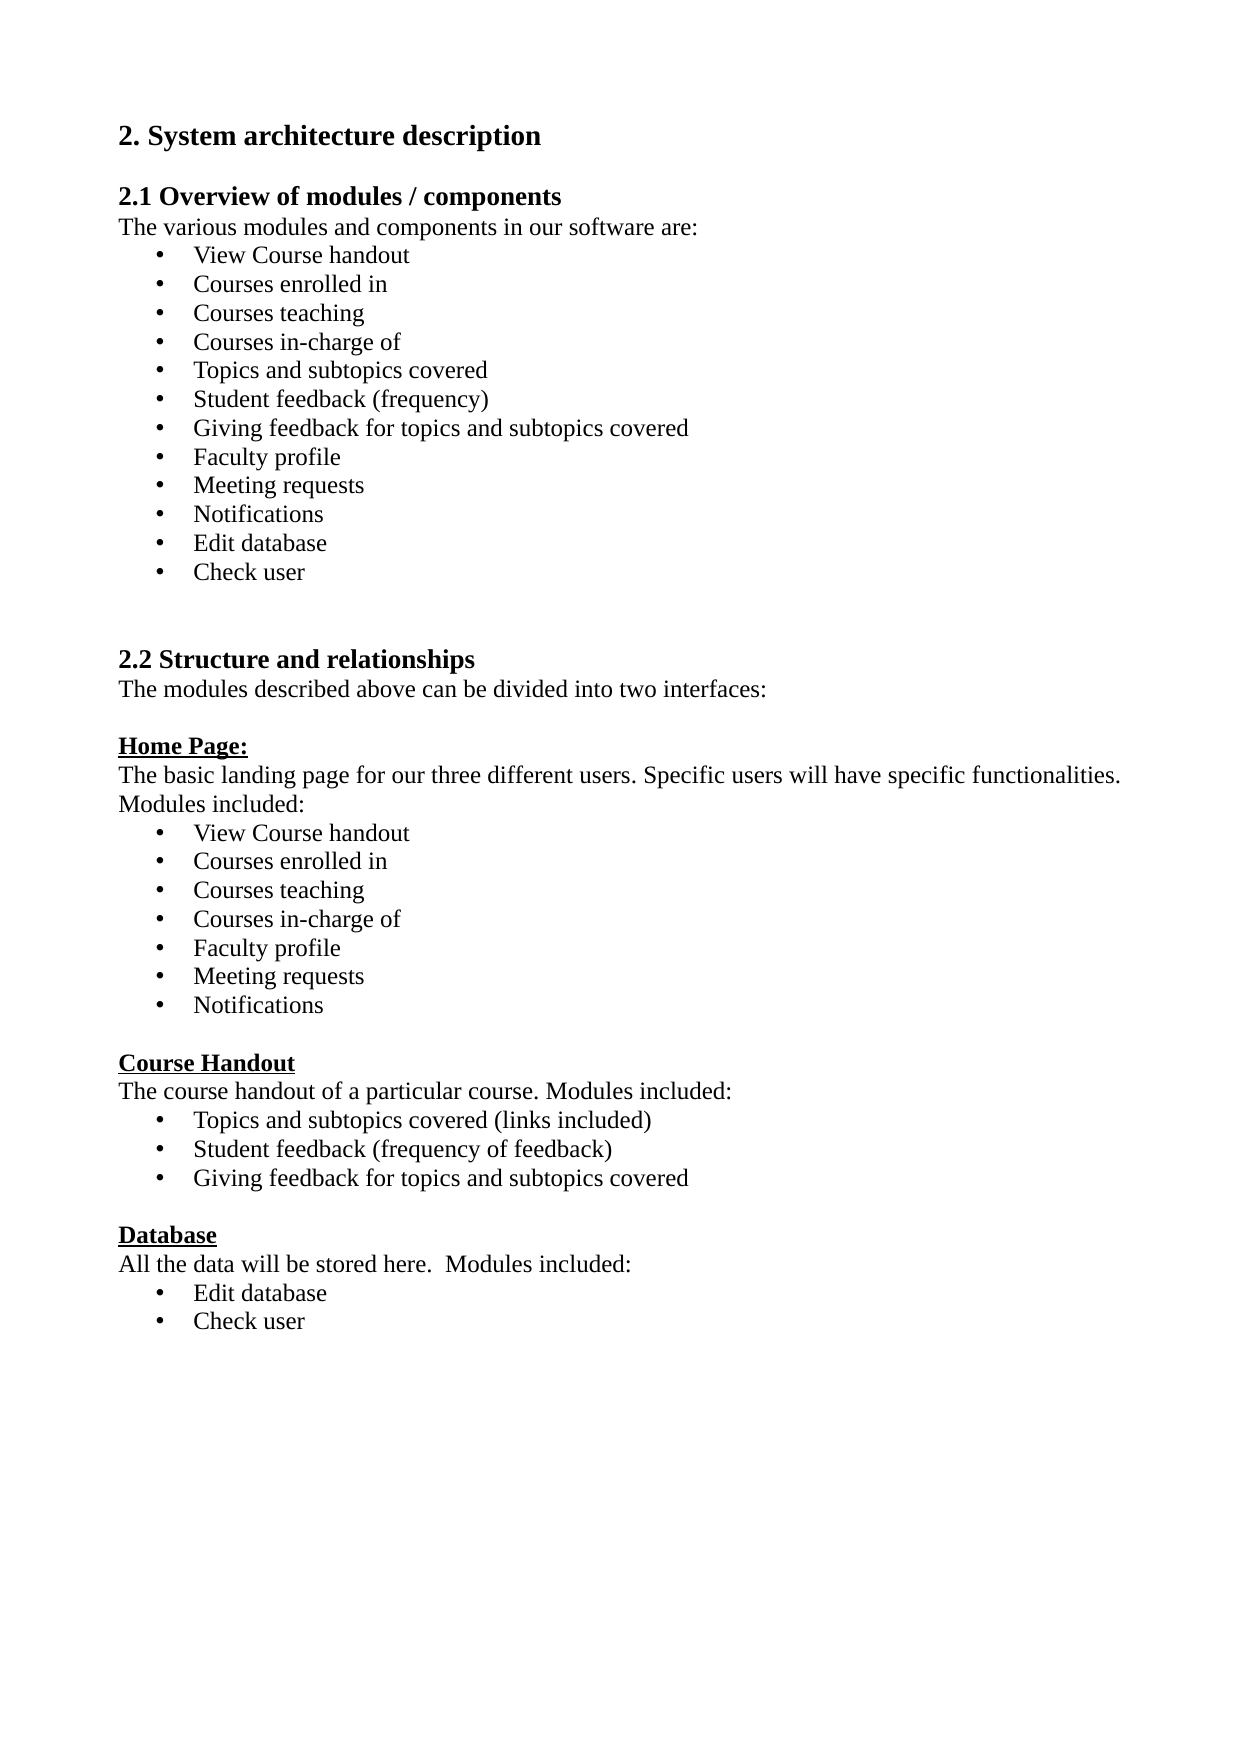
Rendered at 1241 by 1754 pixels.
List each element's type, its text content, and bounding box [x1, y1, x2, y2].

list Topics and subtopics covered (links included) [156, 1105, 1122, 1134]
text 2. System architecture description [118, 118, 1122, 152]
list Meeting requests [156, 470, 1122, 499]
list Student feedback (frequency of feedback) [156, 1134, 1122, 1163]
text Home Page: [118, 731, 1122, 760]
list Check user [156, 557, 1122, 585]
list Giving feedback for topics and subtopics covered [156, 413, 1122, 442]
text Database [118, 1220, 1122, 1249]
list Student feedback (frequency) [156, 384, 1122, 413]
list Edit database [156, 1278, 1122, 1306]
list Courses in-charge of [156, 904, 1122, 933]
list Faculty profile [156, 933, 1122, 961]
text The various modules and components in our software are: [118, 212, 1122, 240]
list Check user [156, 1306, 1122, 1335]
list Courses enrolled in [156, 846, 1122, 875]
list Courses in-charge of [156, 327, 1122, 355]
list Courses enrolled in [156, 269, 1122, 298]
list Courses teaching [156, 875, 1122, 904]
text The modules described above can be divided into two interfaces: [118, 674, 1122, 703]
list Notifications [156, 499, 1122, 528]
text All the data will be stored here. Modules included: [118, 1249, 1122, 1278]
text Course Handout [118, 1048, 1122, 1076]
list Meeting requests [156, 961, 1122, 990]
list Notifications [156, 990, 1122, 1019]
list Topics and subtopics covered [156, 355, 1122, 384]
text 2.2 Structure and relationships [118, 643, 1122, 674]
list Faculty profile [156, 442, 1122, 470]
list Giving feedback for topics and subtopics covered [156, 1163, 1122, 1191]
text The course handout of a particular course. Modules included: [118, 1076, 1122, 1105]
text 2.1 Overview of modules / components [118, 180, 1122, 212]
list View Course handout [156, 240, 1122, 269]
list View Course handout [156, 818, 1122, 846]
list Courses teaching [156, 298, 1122, 327]
list Edit database [156, 528, 1122, 557]
text The basic landing page for our three different users. Specific users will have specific functionalities. Modules included: [118, 760, 1122, 818]
